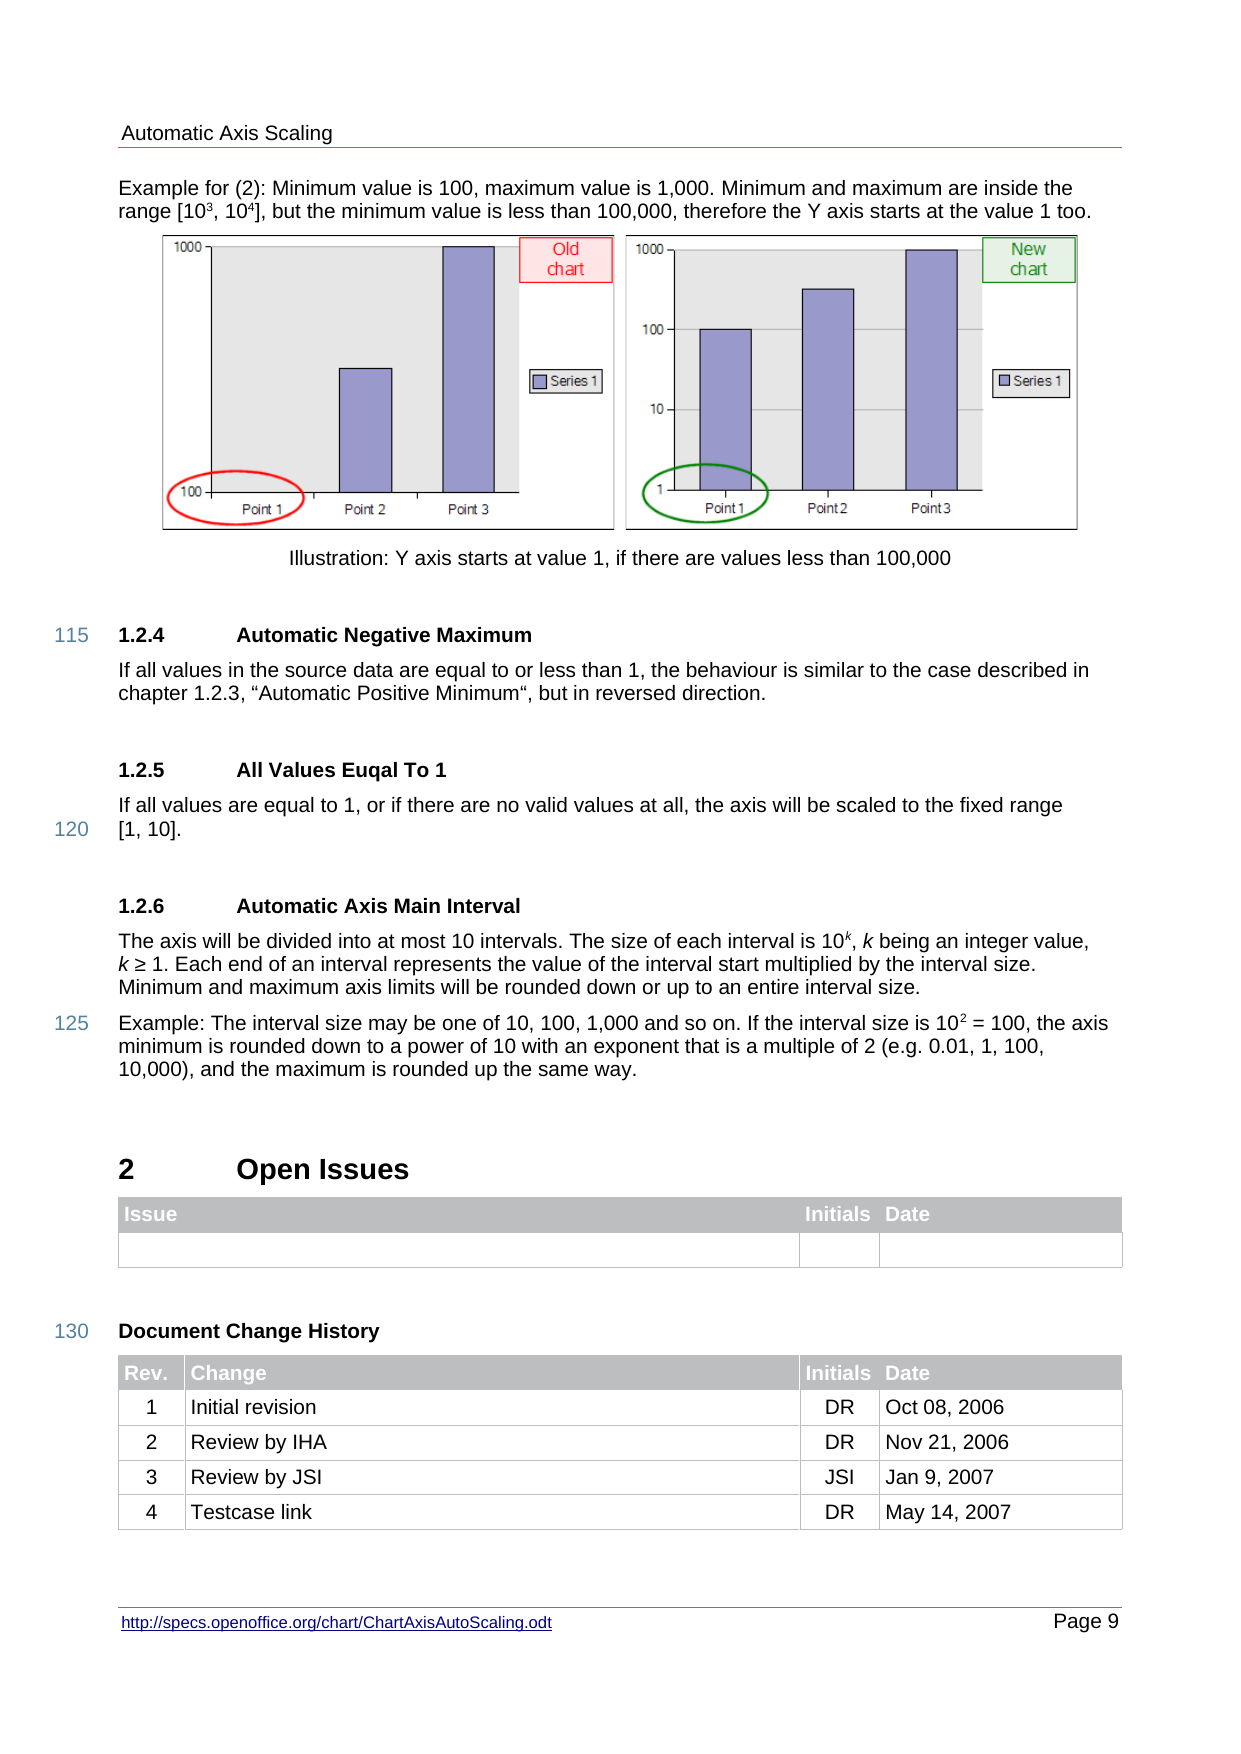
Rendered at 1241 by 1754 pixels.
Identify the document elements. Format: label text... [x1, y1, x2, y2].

table_header Rev. [118, 1355, 184, 1390]
text Example: The interval size may be one of 10, 100, 1,000 and so on. If the interval size is 102 = 100, the axis minimum is rounded down to a power of 10 with an exponent that is a multiple of 2 (e.g. 0.01, 1, 100, 10,000), and the maximum is rounded up the same way. [118, 1012, 1122, 1081]
table_cell [800, 1233, 879, 1267]
table_cell 3 [119, 1461, 184, 1494]
subtitle Automatic Axis Main Interval [118, 894, 1122, 918]
subtitle Automatic Negative Maximum [118, 624, 1122, 647]
text Illustration: Y axis starts at value 1, if there are values less than 100,000 [118, 547, 1122, 570]
table_cell 4 [119, 1495, 184, 1529]
table_cell DR [801, 1495, 879, 1529]
table_cell May 14, 2007 [880, 1495, 1122, 1529]
table_cell Oct 08, 2006 [880, 1390, 1122, 1425]
text The axis will be divided into at most 10 intervals. The size of each interval is 10k, k being an integer value, k ≥ 1. Each end of an interval represents the value of the interval start multiplied by the interval size. Minimum and maximum axis limits will be rounded down or up to an entire interval size. [118, 929, 1122, 999]
table_cell Review by IHA [186, 1426, 799, 1460]
table_header Issue [118, 1197, 799, 1232]
table_header Change [185, 1355, 799, 1390]
table_header Date [879, 1197, 1122, 1232]
table_cell DR [801, 1390, 879, 1425]
subtitle All Values Euqal To 1 [118, 759, 1122, 782]
table_cell JSI [801, 1461, 879, 1494]
text If all values are equal to 1, or if there are no valid values at all, the axis will be scaled to the fixed range [1, 10]. [118, 794, 1122, 841]
table_header Initials [799, 1197, 879, 1232]
table_cell Initial revision [186, 1390, 799, 1425]
subtitle Document Change History [118, 1320, 1122, 1343]
text If all values in the source data are equal to or less than 1, the behaviour is similar to the case described in chapter 1.2.3, “Automatic Positive Minimum“, but in reversed direction. [118, 659, 1122, 705]
table_cell Nov 21, 2006 [880, 1426, 1122, 1460]
table_cell Testcase link [186, 1495, 799, 1529]
table_header Initials [800, 1355, 879, 1390]
picture [162, 235, 615, 530]
text Example for (2): Minimum value is 100, maximum value is 1,000. Minimum and maximum are inside the range [103, 104], but the minimum value is less than 100,000, therefore the Y axis starts at the value 1 too. [118, 177, 1122, 223]
table_cell 1 [119, 1390, 184, 1425]
picture [625, 235, 1078, 530]
table_header Date [879, 1355, 1122, 1390]
table_cell <State Issue here, State “None”, if all issues are solved> [119, 1233, 799, 1267]
table_cell <Format: Dec 31, 2000> [880, 1233, 1122, 1267]
table_cell Review by JSI [186, 1461, 799, 1494]
table_cell DR [801, 1426, 879, 1460]
table_cell 2 [119, 1426, 184, 1460]
table_cell Jan 9, 2007 [880, 1461, 1122, 1494]
